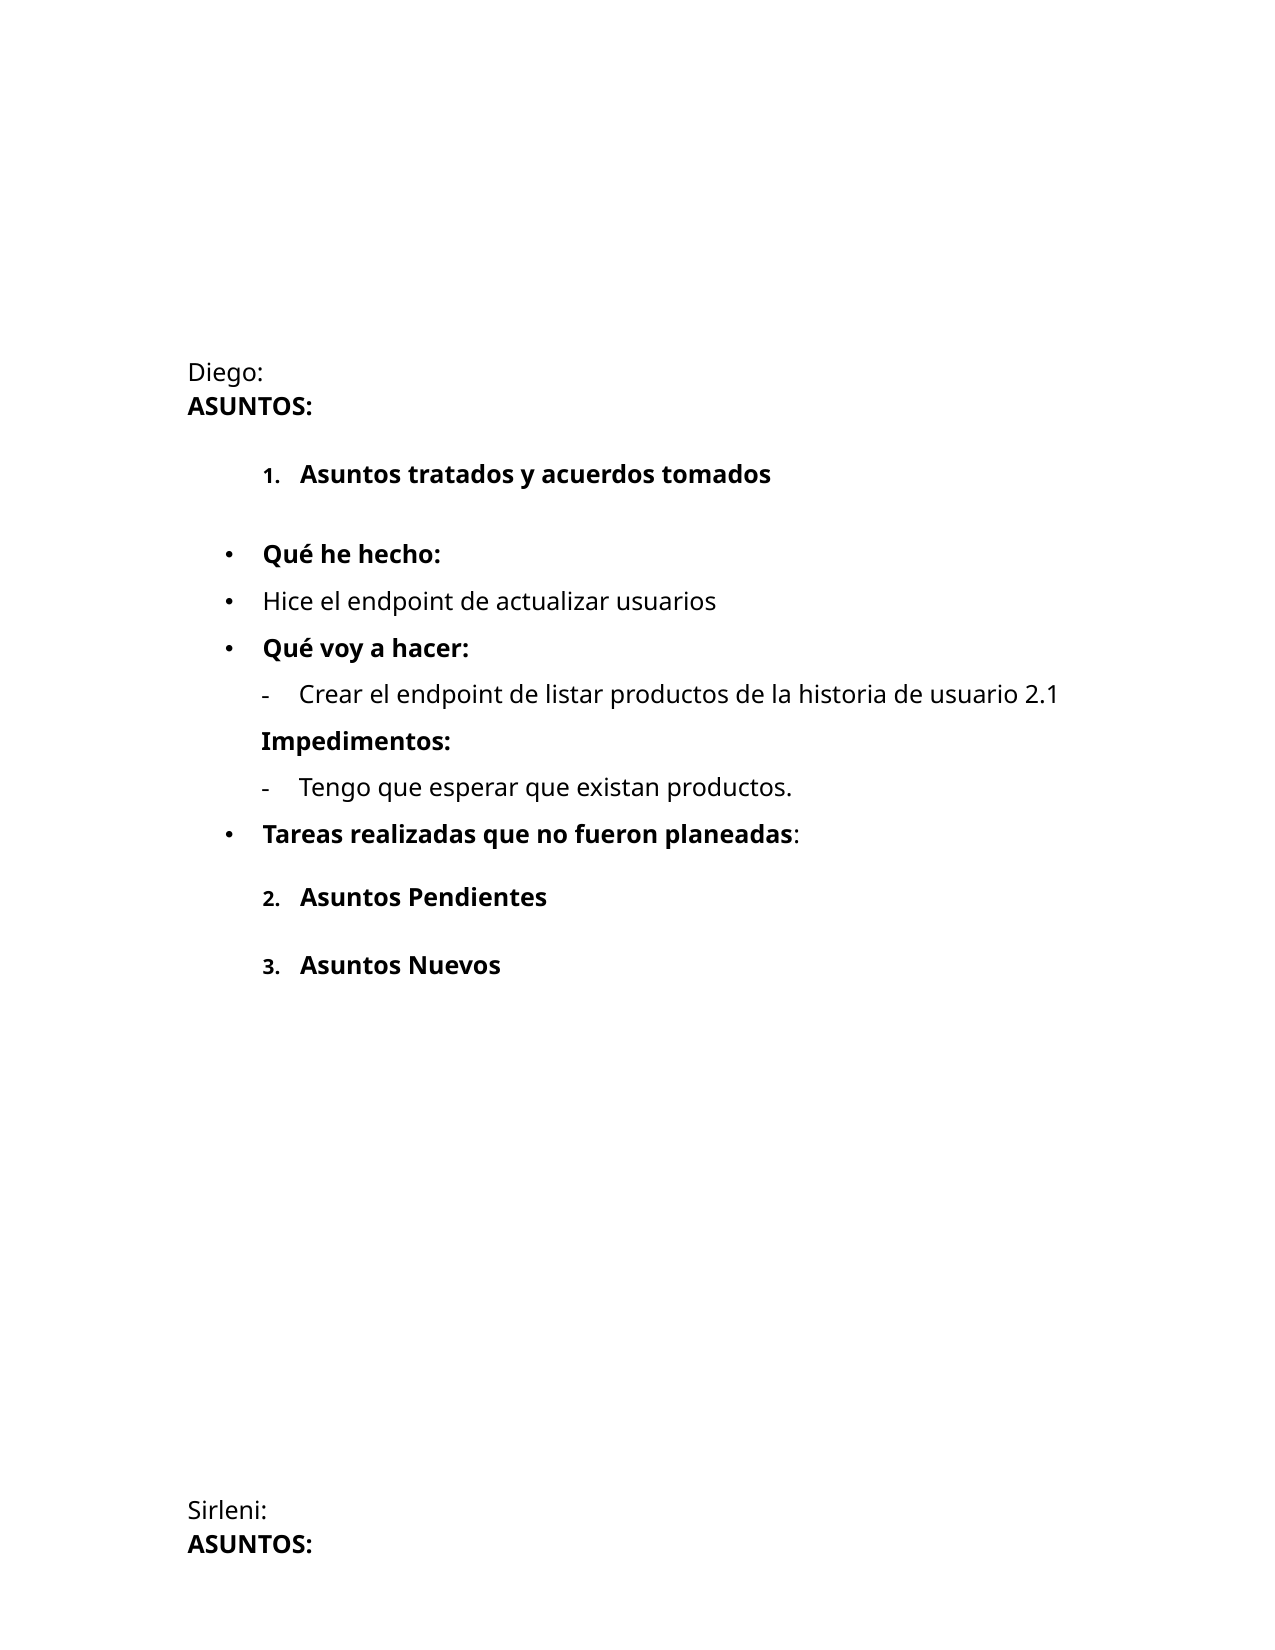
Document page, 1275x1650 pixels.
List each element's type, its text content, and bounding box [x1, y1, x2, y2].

list Asuntos tratados y acuerdos tomados [262, 457, 1087, 491]
text Impedimentos: [187, 723, 1087, 757]
text Sirleni: [187, 1493, 1087, 1527]
text ASUNTOS: [187, 388, 1087, 422]
list Hice el endpoint de actualizar usuarios [225, 584, 1087, 618]
list Tareas realizadas que no fueron planeadas: [225, 817, 1087, 851]
list Asuntos Nuevos [262, 948, 1087, 982]
list Qué he hecho: [225, 537, 1087, 571]
list Tengo que esperar que existan productos. [261, 770, 1087, 804]
list Crear el endpoint de listar productos de la historia de usuario 2.1 [261, 677, 1087, 711]
text Diego: [187, 354, 1087, 388]
list Asuntos Pendientes [262, 880, 1087, 914]
list Qué voy a hacer: [225, 630, 1087, 664]
text ASUNTOS: [187, 1527, 1087, 1561]
